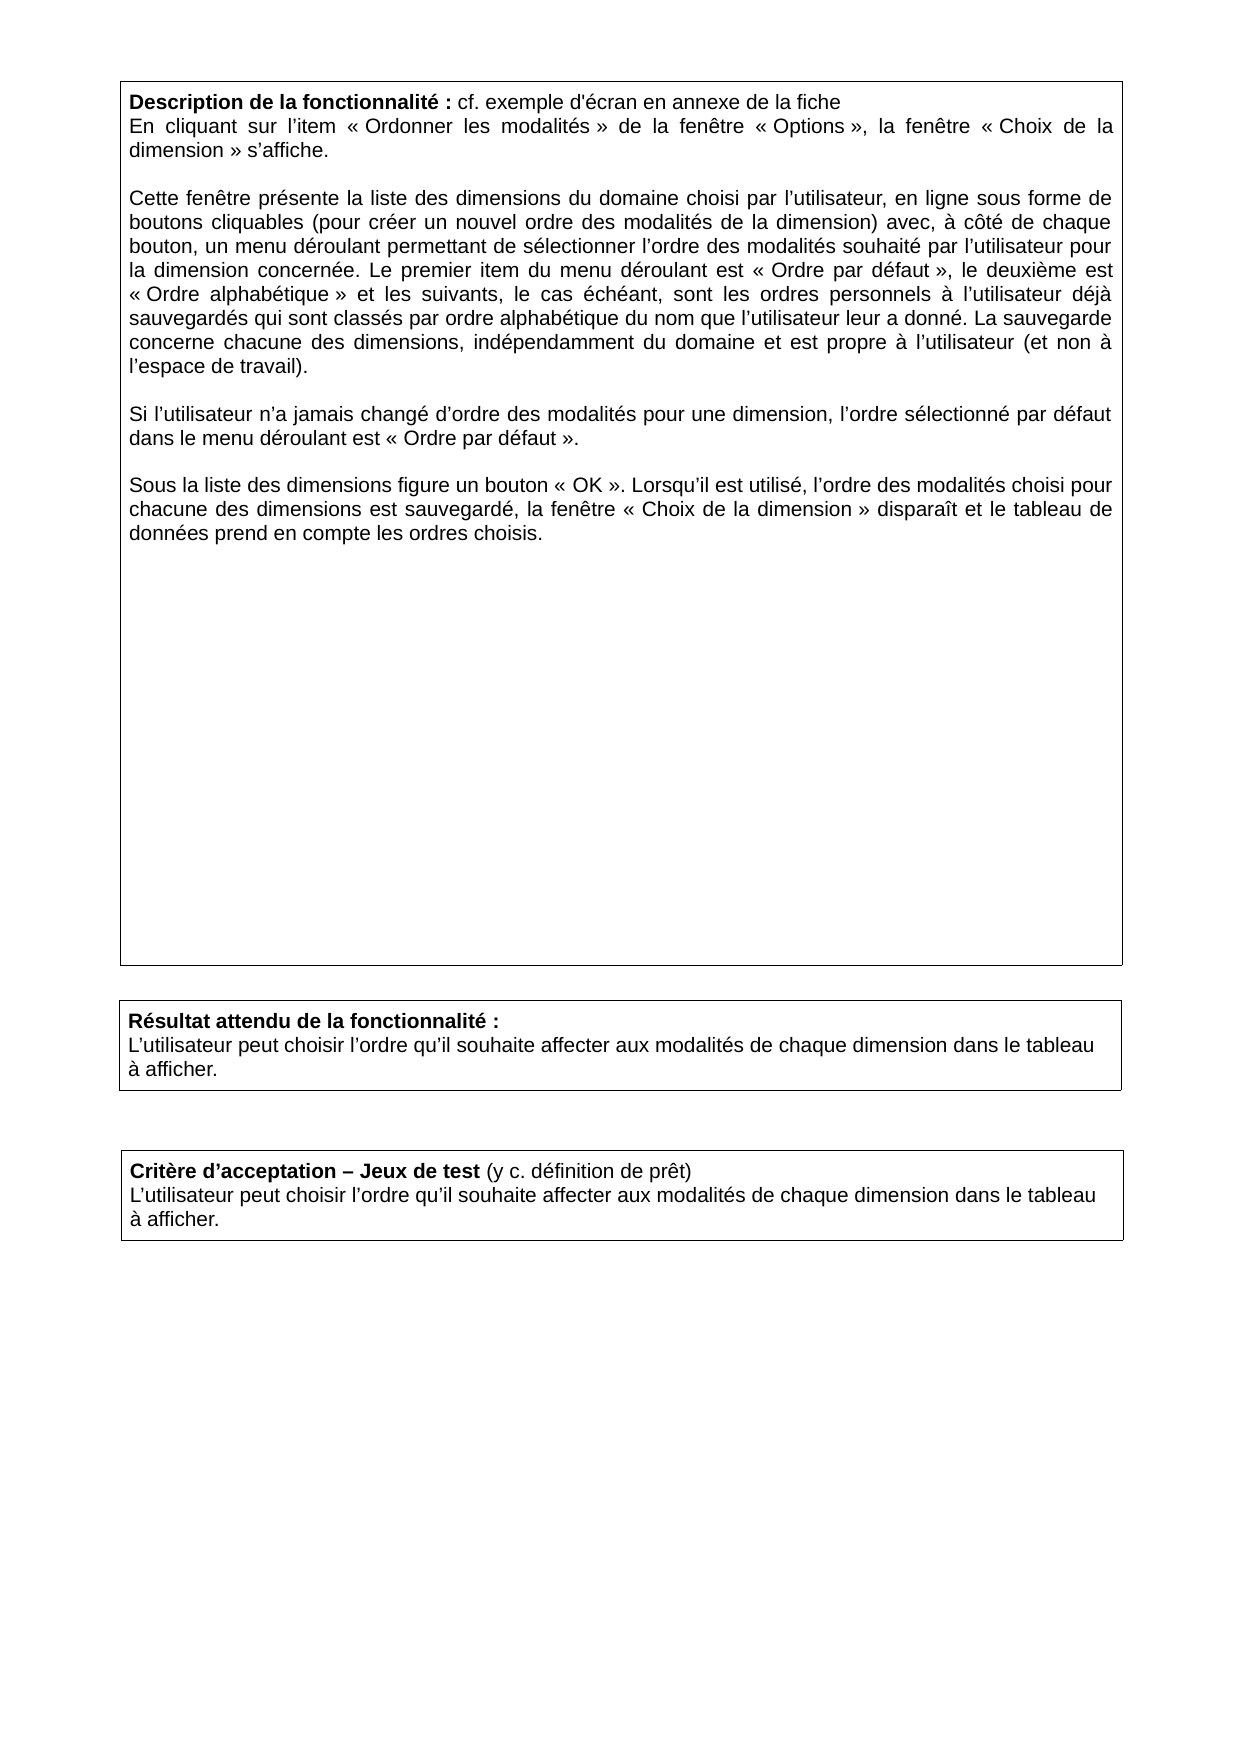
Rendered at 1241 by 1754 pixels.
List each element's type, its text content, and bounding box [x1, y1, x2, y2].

text Critère d’acceptation – Jeux de test (y c. définition de prêt) [129, 1159, 1114, 1183]
text Sous la liste des dimensions figure un bouton « OK ». Lorsqu’il est utilisé, l’ordre des modalités choisi pour chacune des dimensions est sauvegardé, la fenêtre « Choix de la dimension » disparaît et le tableau de données prend en compte les ordres choisis. [129, 473, 1113, 545]
text L’utilisateur peut choisir l’ordre qu’il souhaite affecter aux modalités de chaque dimension dans le tableau à afficher. [129, 1183, 1114, 1231]
text Cette fenêtre présente la liste des dimensions du domaine choisi par l’utilisateur, en ligne sous forme de boutons cliquables (pour créer un nouvel ordre des modalités de la dimension) avec, à côté de chaque bouton, un menu déroulant permettant de sélectionner l’ordre des modalités souhaité par l’utilisateur pour la dimension concernée. Le premier item du menu déroulant est « Ordre par défaut », le deuxième est « Ordre alphabétique » et les suivants, le cas échéant, sont les ordres personnels à l’utilisateur déjà sauvegardés qui sont classés par ordre alphabétique du nom que l’utilisateur leur a donné. La sauvegarde concerne chacune des dimensions, indépendamment du domaine et est propre à l’utilisateur (et non à l’espace de travail). [129, 186, 1113, 377]
text Description de la fonctionnalité : cf. exemple d'écran en annexe de la fiche [129, 90, 1113, 114]
text L’utilisateur peut choisir l’ordre qu’il souhaite affecter aux modalités de chaque dimension dans le tableau à afficher. [128, 1033, 1112, 1081]
text En cliquant sur l’item « Ordonner les modalités » de la fenêtre « Options », la fenêtre « Choix de la dimension » s’affiche. [129, 114, 1113, 162]
text Résultat attendu de la fonctionnalité : [128, 1009, 1112, 1033]
text Si l’utilisateur n’a jamais changé d’ordre des modalités pour une dimension, l’ordre sélectionné par défaut dans le menu déroulant est « Ordre par défaut ». [129, 401, 1113, 449]
